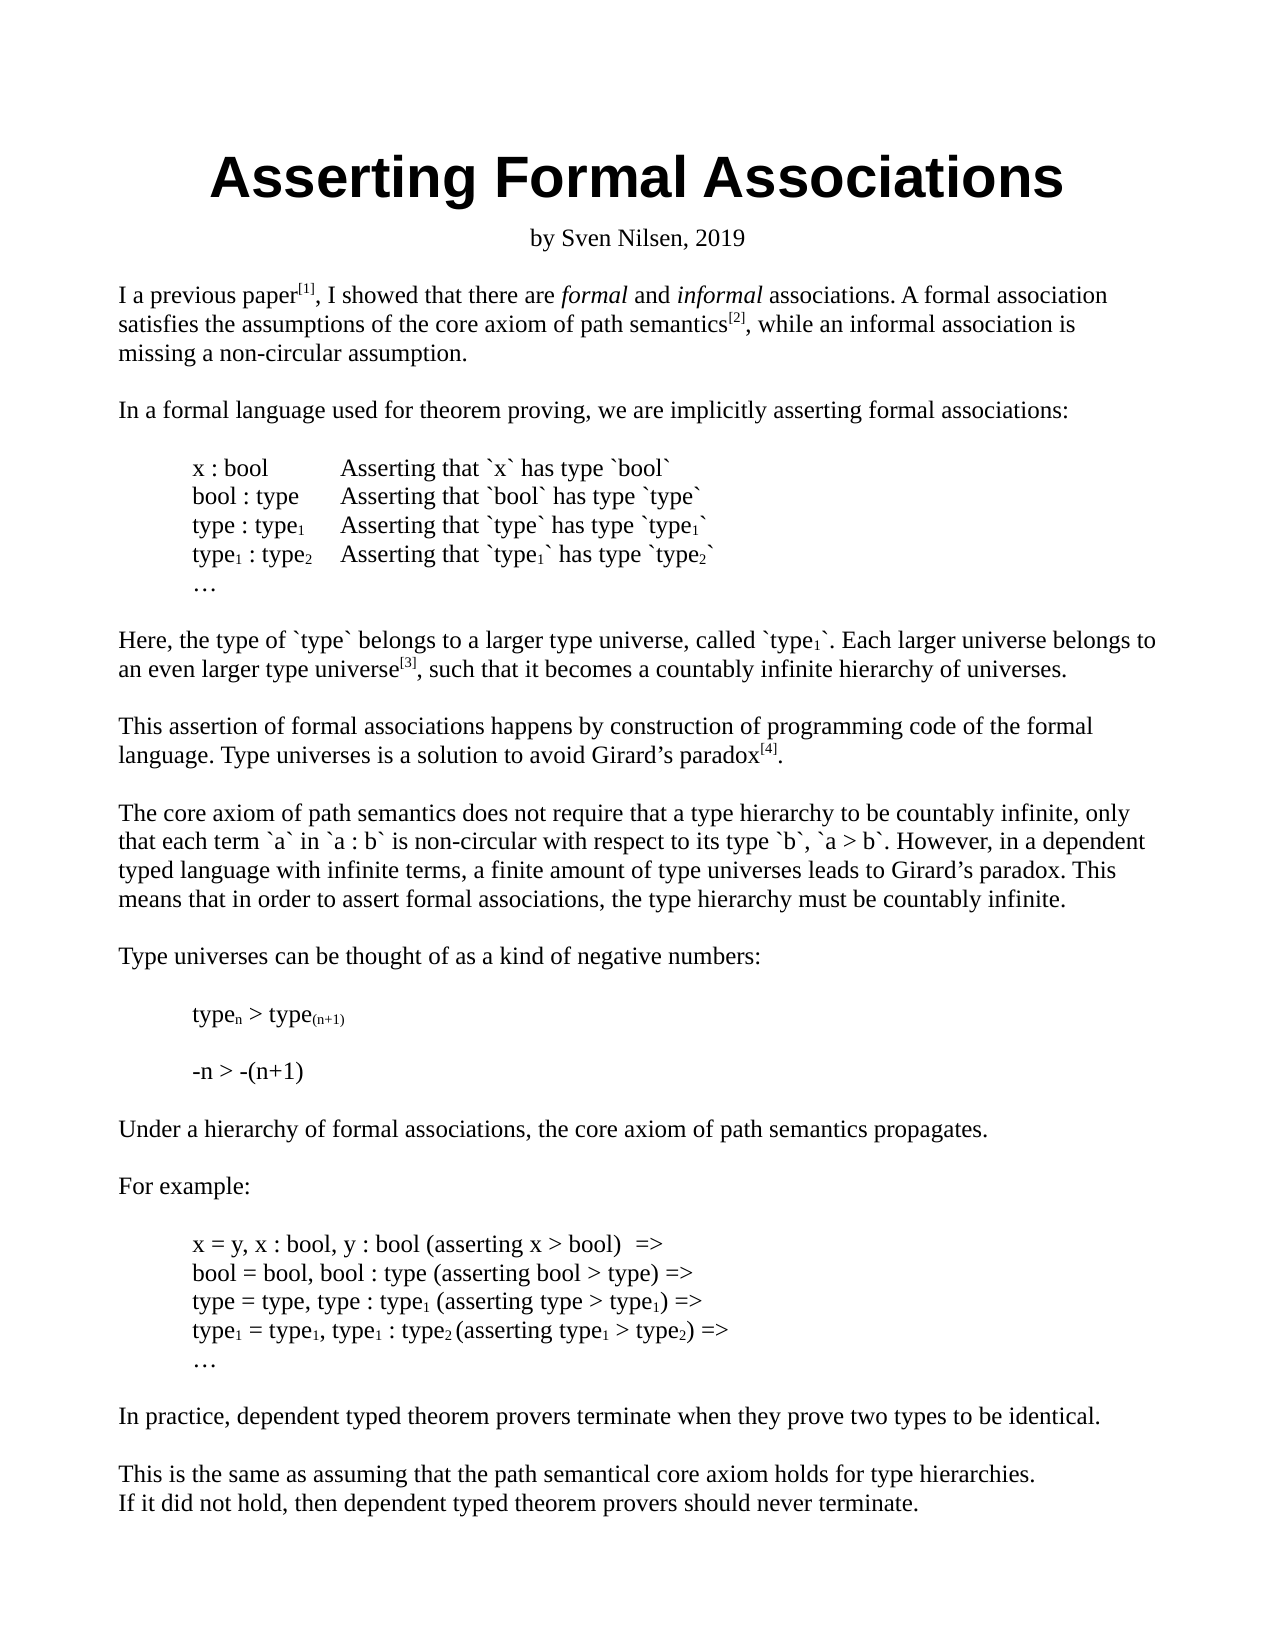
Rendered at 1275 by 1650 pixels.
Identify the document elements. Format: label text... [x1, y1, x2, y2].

text type1 : type2 Asserting that `type1` has type `type2` [118, 539, 1157, 568]
text x = y, x : bool, y : bool (asserting x > bool) => [118, 1229, 1157, 1258]
text -n > -(n+1) [118, 1056, 1157, 1085]
text bool : type Asserting that `bool` has type `type` [118, 481, 1157, 510]
text x : bool Asserting that `x` has type `bool` [118, 453, 1157, 481]
text type : type1 Asserting that `type` has type `type1` [118, 510, 1157, 539]
text … [118, 1344, 1157, 1373]
text In practice, dependent typed theorem provers terminate when they prove two types to be identical. [118, 1401, 1157, 1430]
text The core axiom of path semantics does not require that a type hierarchy to be countably infinite, only that each term `a` in `a : b` is non-circular with respect to its type `b`, `a > b`. However, in a dependent typed language with infinite terms, a finite amount of type universes leads to Girard’s paradox. This means that in order to assert formal associations, the type hierarchy must be countably infinite. [118, 798, 1157, 913]
text type = type, type : type1 (asserting type > type1) => [118, 1286, 1157, 1315]
text typen > type(n+1) [118, 999, 1157, 1028]
text For example: [118, 1171, 1157, 1200]
text Here, the type of `type` belongs to a larger type universe, called `type1`. Each larger universe belongs to an even larger type universe[3], such that it becomes a countably infinite hierarchy of universes. [118, 625, 1157, 683]
title Asserting Formal Associations [118, 143, 1157, 210]
text Type universes can be thought of as a kind of negative numbers: [118, 941, 1157, 970]
text In a formal language used for theorem proving, we are implicitly asserting formal associations: [118, 395, 1157, 424]
text type1 = type1, type1 : type2 (asserting type1 > type2) => [118, 1315, 1157, 1344]
text I a previous paper[1], I showed that there are formal and informal associations. A formal association satisfies the assumptions of the core axiom of path semantics[2], while an informal association is missing a non-circular assumption. [118, 280, 1157, 366]
text This is the same as assuming that the path semantical core axiom holds for type hierarchies. [118, 1430, 1157, 1488]
text If it did not hold, then dependent typed theorem provers should never terminate. [118, 1488, 1157, 1516]
text This assertion of formal associations happens by construction of programming code of the formal language. Type universes is a solution to avoid Girard’s paradox[4]. [118, 711, 1157, 769]
text bool = bool, bool : type (asserting bool > type) => [118, 1258, 1157, 1286]
text … [118, 568, 1157, 596]
text Under a hierarchy of formal associations, the core axiom of path semantics propagates. [118, 1114, 1157, 1143]
text by Sven Nilsen, 2019 [118, 223, 1157, 251]
